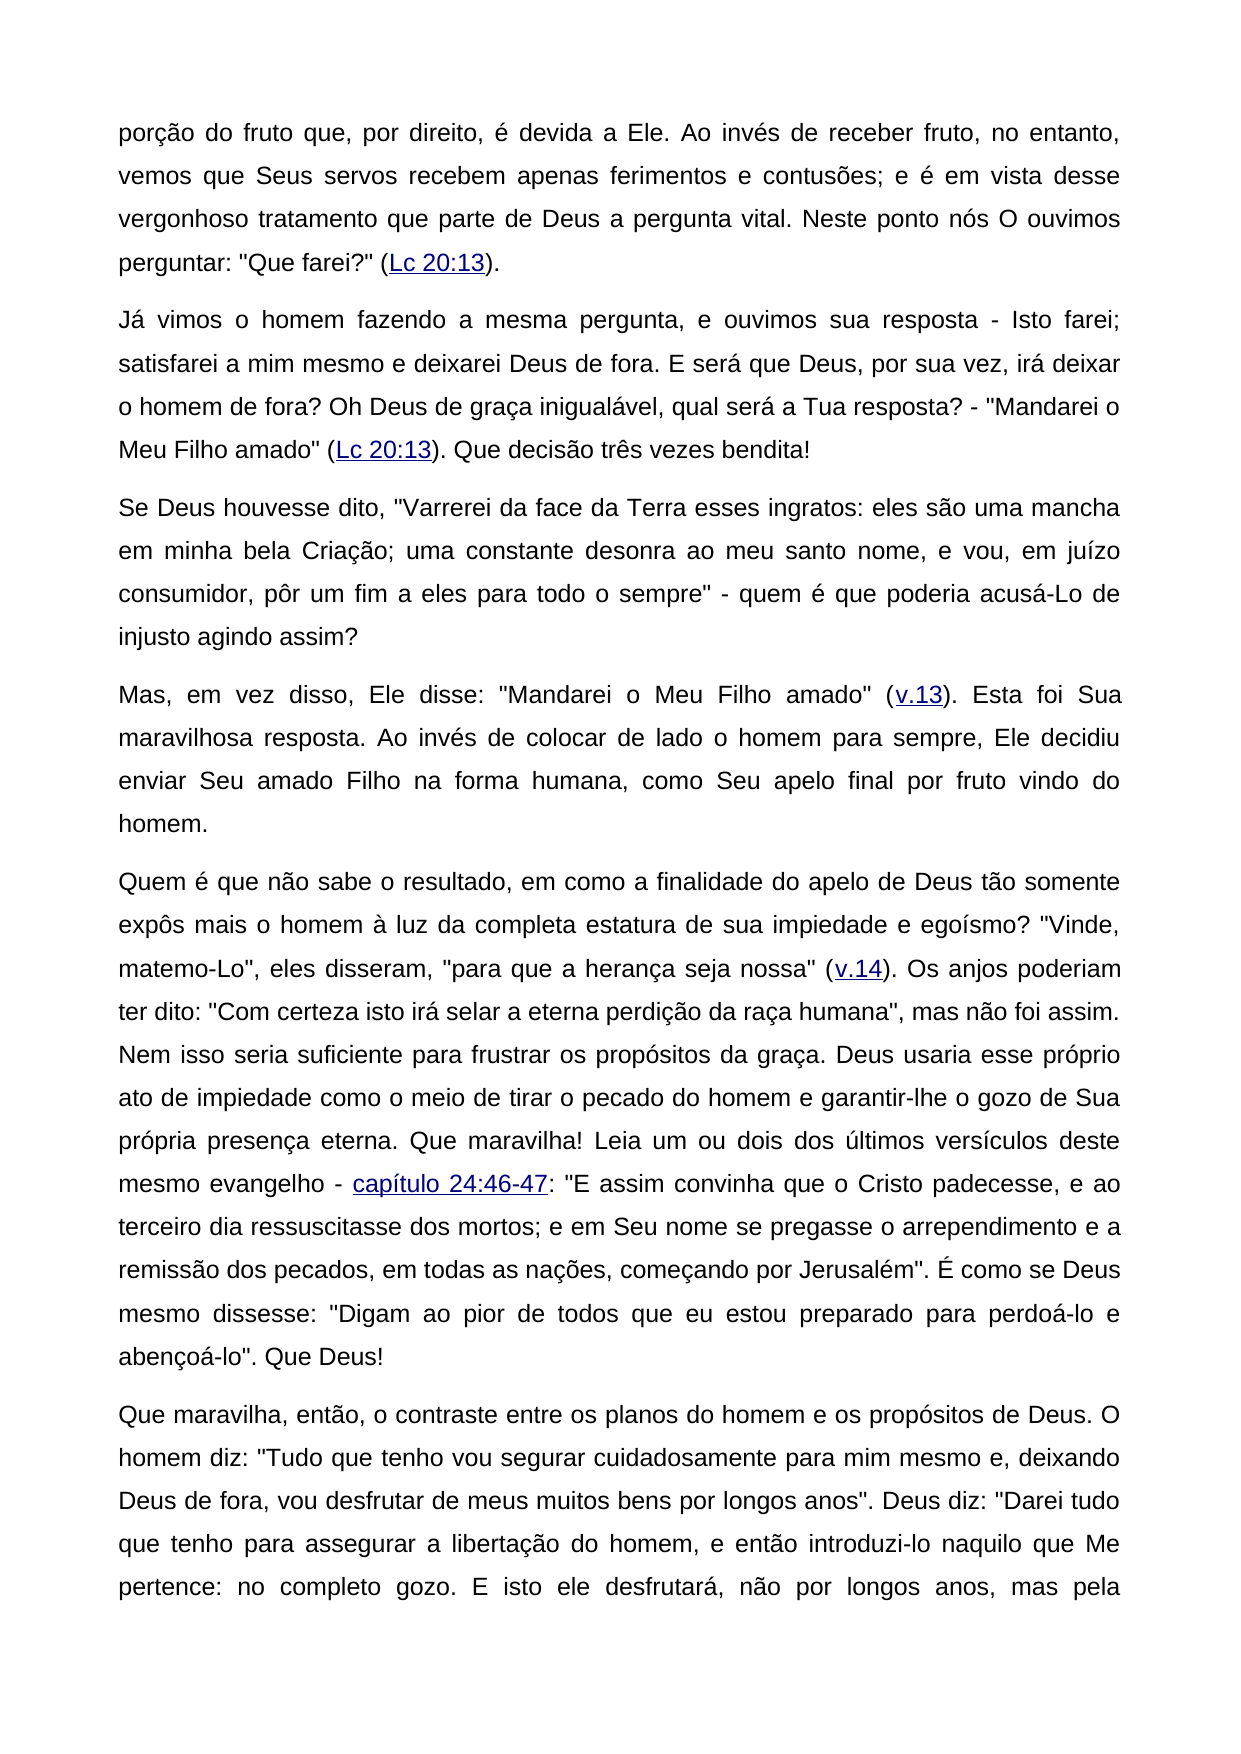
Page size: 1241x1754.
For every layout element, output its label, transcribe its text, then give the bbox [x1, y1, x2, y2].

text Já vimos o homem fazendo a mesma pergunta, e ouvimos sua resposta - Isto farei; satisfarei a mim mesmo e deixarei Deus de fora. E será que Deus, por sua vez, irá deixar o homem de fora? Oh Deus de graça inigualável, qual será a Tua resposta? - "Mandarei o Meu Filho amado" (Lc 20:13). Que decisão três vezes bendita! [118, 305, 1122, 463]
text Quem é que não sabe o resultado, em como a finalidade do apelo de Deus tão somente expôs mais o homem à luz da completa estatura de sua impiedade e egoísmo? "Vinde, matemo-Lo", eles disseram, "para que a herança seja nossa" (v.14). Os anjos poderiam ter dito: "Com certeza isto irá selar a eterna perdição da raça humana", mas não foi assim. Nem isso seria suficiente para frustrar os propósitos da graça. Deus usaria esse próprio ato de impiedade como o meio de tirar o pecado do homem e garantir-lhe o gozo de Sua própria presença eterna. Que maravilha! Leia um ou dois dos últimos versículos deste mesmo evangelho - capítulo 24:46-47: "E assim convinha que o Cristo padecesse, e ao terceiro dia ressuscitasse dos mortos; e em Seu nome se pregasse o arrependimento e a remissão dos pecados, em todas as nações, começando por Jerusalém". É como se Deus mesmo dissesse: "Digam ao pior de todos que eu estou preparado para perdoá-lo e abençoá-lo". Que Deus! [118, 867, 1122, 1370]
text porção do fruto que, por direito, é devida a Ele. Ao invés de receber fruto, no entanto, vemos que Seus servos recebem apenas ferimentos e contusões; e é em vista desse vergonhoso tratamento que parte de Deus a pergunta vital. Neste ponto nós O ouvimos perguntar: "Que farei?" (Lc 20:13). [118, 118, 1122, 276]
text Se Deus houvesse dito, "Varrerei da face da Terra esses ingratos: eles são uma mancha em minha bela Criação; uma constante desonra ao meu santo nome, e vou, em juízo consumidor, pôr um fim a eles para todo o sempre" - quem é que poderia acusá-Lo de injusto agindo assim? [118, 493, 1122, 651]
text Que maravilha, então, o contraste entre os planos do homem e os propósitos de Deus. O homem diz: "Tudo que tenho vou segurar cuidadosamente para mim mesmo e, deixando Deus de fora, vou desfrutar de meus muitos bens por longos anos". Deus diz: "Darei tudo que tenho para assegurar a libertação do homem, e então introduzi-lo naquilo que Me pertence: no completo gozo. E isto ele desfrutará, não por longos anos, mas pela [118, 1399, 1122, 1601]
text Mas, em vez disso, Ele disse: "Mandarei o Meu Filho amado" (v.13). Esta foi Sua maravilhosa resposta. Ao invés de colocar de lado o homem para sempre, Ele decidiu enviar Seu amado Filho na forma humana, como Seu apelo final por fruto vindo do homem. [118, 680, 1122, 838]
